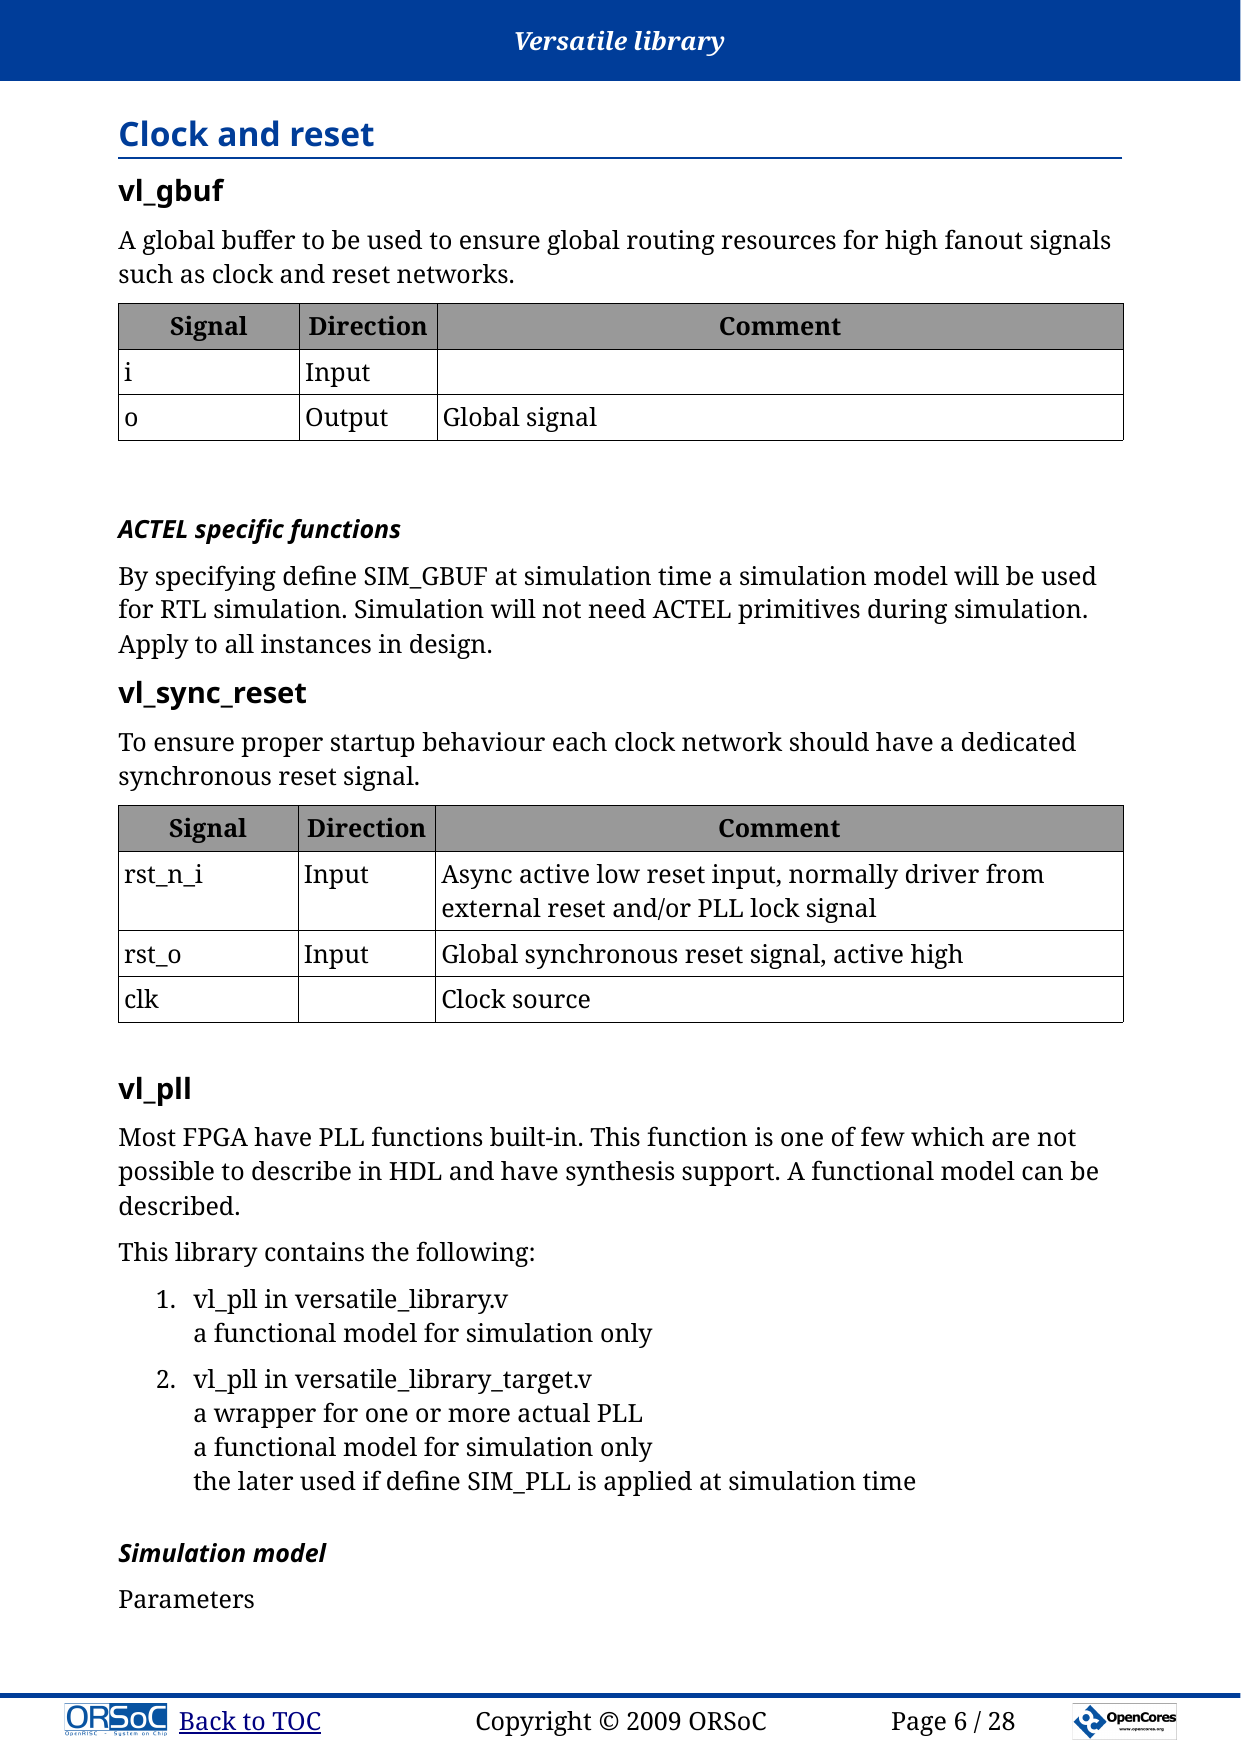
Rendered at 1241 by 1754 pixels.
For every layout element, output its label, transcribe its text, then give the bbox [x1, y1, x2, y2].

table_cell [438, 350, 1123, 394]
table_header Comment [436, 806, 1123, 851]
text Parameters [118, 1582, 1122, 1616]
table_cell [299, 977, 435, 1022]
subtitle vl_sync_reset [118, 673, 1122, 712]
table_cell Output [300, 395, 437, 440]
text This library contains the following: [118, 1235, 1122, 1269]
subtitle Simulation model [118, 1536, 1122, 1570]
table_header Signal [119, 806, 298, 851]
table_cell Input [299, 931, 435, 976]
text To ensure proper startup behaviour each clock network should have a dedicated synchronous reset signal. [118, 724, 1122, 793]
picture [1072, 1703, 1177, 1740]
picture [64, 1703, 168, 1736]
subtitle Clock and reset [118, 111, 1122, 157]
text By specifying define SIM_GBUF at simulation time a simulation model will be used for RTL simulation. Simulation will not need ACTEL primitives during simulation. Apply to all instances in design. [118, 558, 1122, 660]
text A global buffer to be used to ensure global routing resources for high fanout signals such as clock and reset networks. [118, 222, 1122, 291]
table_header Comment [438, 304, 1123, 349]
table_header Direction [300, 304, 437, 349]
table_cell clk [119, 977, 298, 1022]
table_cell Input [300, 350, 437, 394]
table_cell Global signal [438, 395, 1123, 440]
table_cell rst_n_i [119, 852, 298, 930]
table_cell o [119, 395, 299, 440]
table_header Signal [119, 304, 299, 349]
list vl_pll in versatile_library.v a functional model for simulation only [156, 1281, 1122, 1349]
table_cell rst_o [119, 931, 298, 976]
table_cell Clock source [436, 977, 1123, 1022]
subtitle ACTEL specific functions [118, 512, 1122, 546]
table_header Direction [299, 806, 435, 851]
subtitle vl_gbuf [118, 171, 1122, 210]
table_cell Global synchronous reset signal, active high [436, 931, 1123, 976]
list vl_pll in versatile_library_target.v a wrapper for one or more actual PLL a functional model for simulation only the later used if define SIM_PLL is applied at simulation time [156, 1362, 1122, 1498]
table_cell i [119, 350, 299, 394]
table_cell Async active low reset input, normally driver from external reset and/or PLL lock signal [436, 852, 1123, 930]
text Most FPGA have PLL functions built-in. This function is one of few which are not possible to describe in HDL and have synthesis support. A functional model can be described. [118, 1120, 1122, 1222]
table_cell Input [299, 852, 435, 930]
subtitle vl_pll [118, 1068, 1122, 1108]
